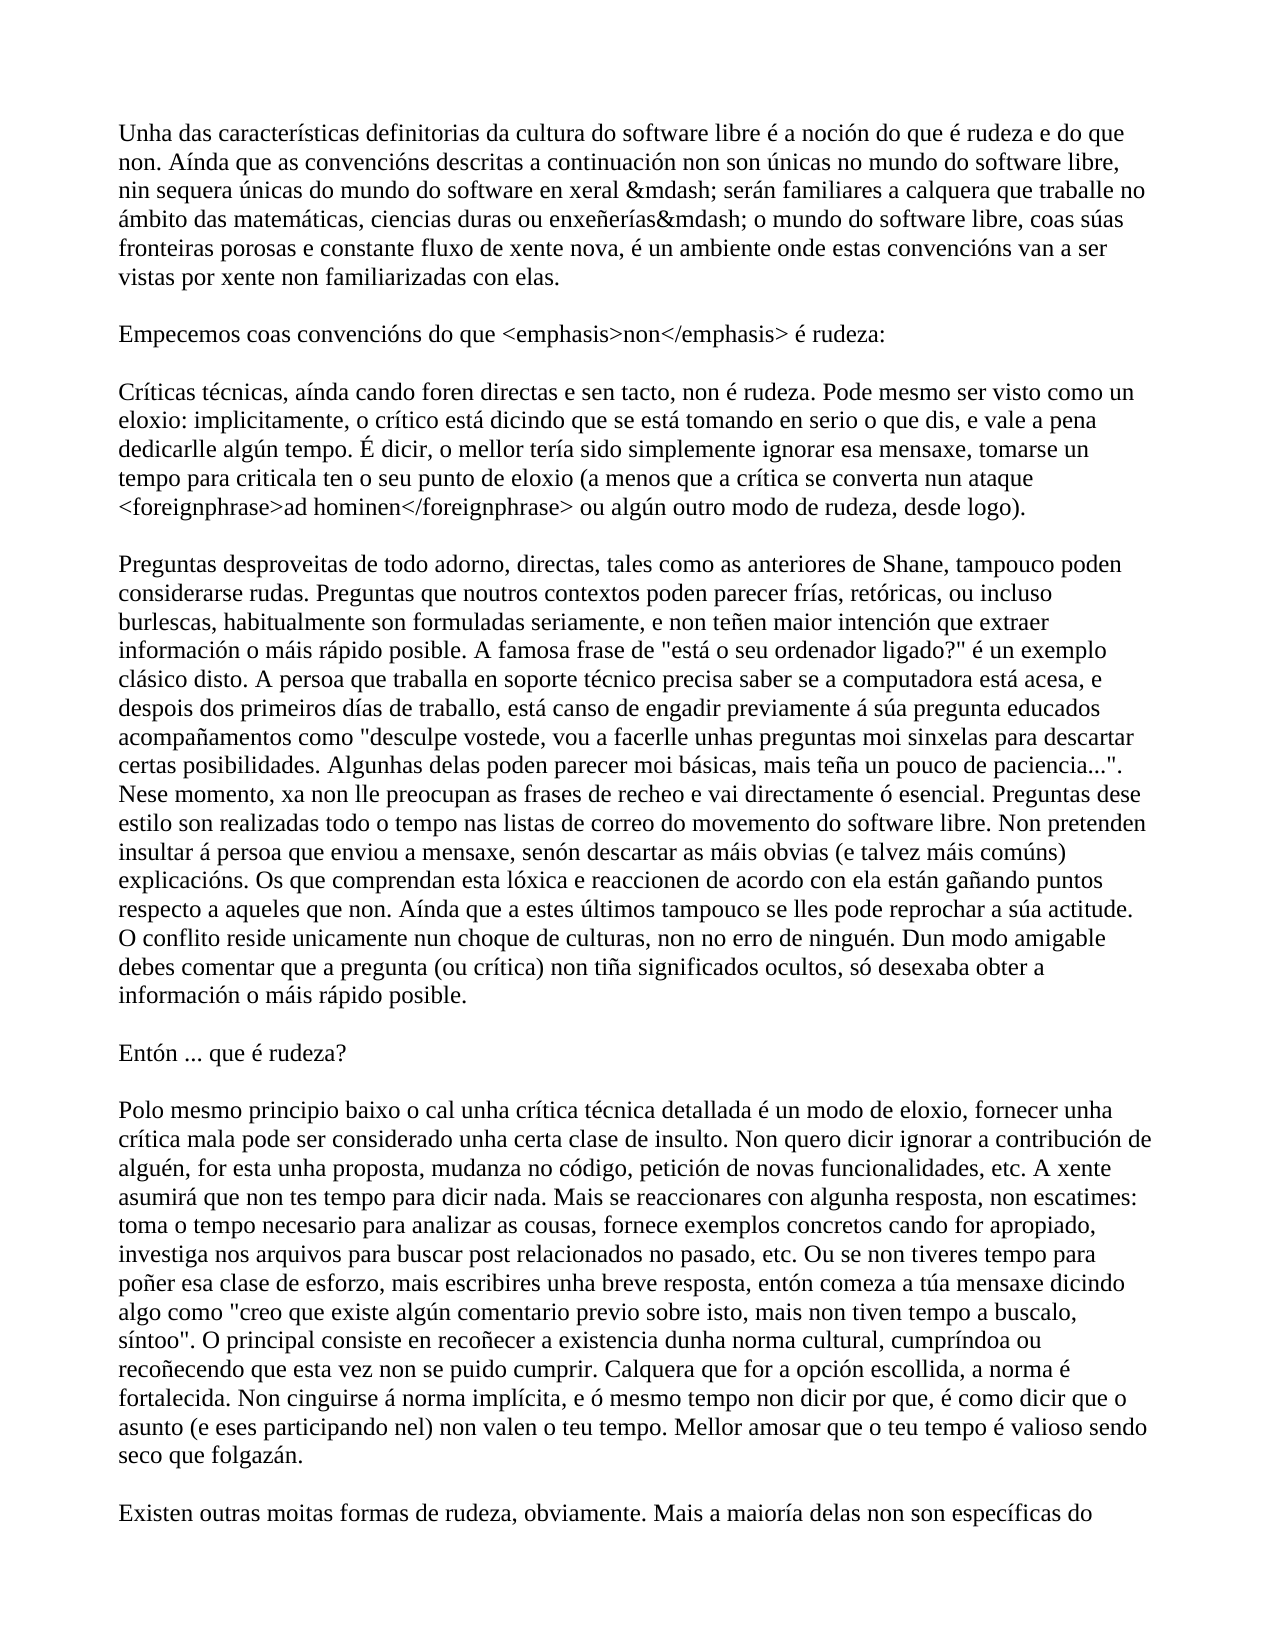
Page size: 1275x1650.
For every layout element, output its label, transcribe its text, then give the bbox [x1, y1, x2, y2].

text Polo mesmo principio baixo o cal unha crítica técnica detallada é un modo de eloxio, fornecer unha crítica mala pode ser considerado unha certa clase de insulto. Non quero dicir ignorar a contribución de alguén, for esta unha proposta, mudanza no código, petición de novas funcionalidades, etc. A xente asumirá que non tes tempo para dicir nada. Mais se reaccionares con algunha resposta, non escatimes: toma o tempo necesario para analizar as cousas, fornece exemplos concretos cando for apropiado, investiga nos arquivos para buscar post relacionados no pasado, etc. Ou se non tiveres tempo para poñer esa clase de esforzo, mais escribires unha breve resposta, entón comeza a túa mensaxe dicindo algo como "creo que existe algún comentario previo sobre isto, mais non tiven tempo a buscalo, síntoo". O principal consiste en recoñecer a existencia dunha norma cultural, cumpríndoa ou recoñecendo que esta vez non se puido cumprir. Calquera que for a opción escollida, a norma é fortalecida. Non cinguirse á norma implícita, e ó mesmo tempo non dicir por que, é como dicir que o asunto (e eses participando nel) non valen o teu tempo. Mellor amosar que o teu tempo é valioso sendo seco que folgazán. [118, 1096, 1157, 1469]
text Críticas técnicas, aínda cando foren directas e sen tacto, non é rudeza. Pode mesmo ser visto como un eloxio: implicitamente, o crítico está dicindo que se está tomando en serio o que dis, e vale a pena dedicarlle algún tempo. É dicir, o mellor tería sido simplemente ignorar esa mensaxe, tomarse un tempo para criticala ten o seu punto de eloxio (a menos que a crítica se converta nun ataque <foreignphrase>ad hominen</foreignphrase> ou algún outro modo de rudeza, desde logo). [118, 377, 1157, 521]
text Existen outras moitas formas de rudeza, obviamente. Mais a maioría delas non son específicas do [118, 1498, 1157, 1527]
text Empecemos coas convencións do que <emphasis>non</emphasis> é rudeza: [118, 319, 1157, 348]
text Unha das características definitorias da cultura do software libre é a noción do que é rudeza e do que non. Aínda que as convencións descritas a continuación non son únicas no mundo do software libre, nin sequera únicas do mundo do software en xeral &mdash; serán familiares a calquera que traballe no ámbito das matemáticas, ciencias duras ou enxeñerías&mdash; o mundo do software libre, coas súas fronteiras porosas e constante fluxo de xente nova, é un ambiente onde estas convencións van a ser vistas por xente non familiarizadas con elas. [118, 118, 1157, 291]
text Preguntas desproveitas de todo adorno, directas, tales como as anteriores de Shane, tampouco poden considerarse rudas. Preguntas que noutros contextos poden parecer frías, retóricas, ou incluso burlescas, habitualmente son formuladas seriamente, e non teñen maior intención que extraer información o máis rápido posible. A famosa frase de "está o seu ordenador ligado?" é un exemplo clásico disto. A persoa que traballa en soporte técnico precisa saber se a computadora está acesa, e despois dos primeiros días de traballo, está canso de engadir previamente á súa pregunta educados acompañamentos como "desculpe vostede, vou a facerlle unhas preguntas moi sinxelas para descartar certas posibilidades. Algunhas delas poden parecer moi básicas, mais teña un pouco de paciencia...". Nese momento, xa non lle preocupan as frases de recheo e vai directamente ó esencial. Preguntas dese estilo son realizadas todo o tempo nas listas de correo do movemento do software libre. Non pretenden insultar á persoa que enviou a mensaxe, senón descartar as máis obvias (e talvez máis comúns) explicacións. Os que comprendan esta lóxica e reaccionen de acordo con ela están gañando puntos respecto a aqueles que non. Aínda que a estes últimos tampouco se lles pode reprochar a súa actitude. O conflito reside unicamente nun choque de culturas, non no erro de ninguén. Dun modo amigable debes comentar que a pregunta (ou crítica) non tiña significados ocultos, só desexaba obter a información o máis rápido posible. [118, 549, 1157, 1009]
text Entón ... que é rudeza? [118, 1038, 1157, 1067]
